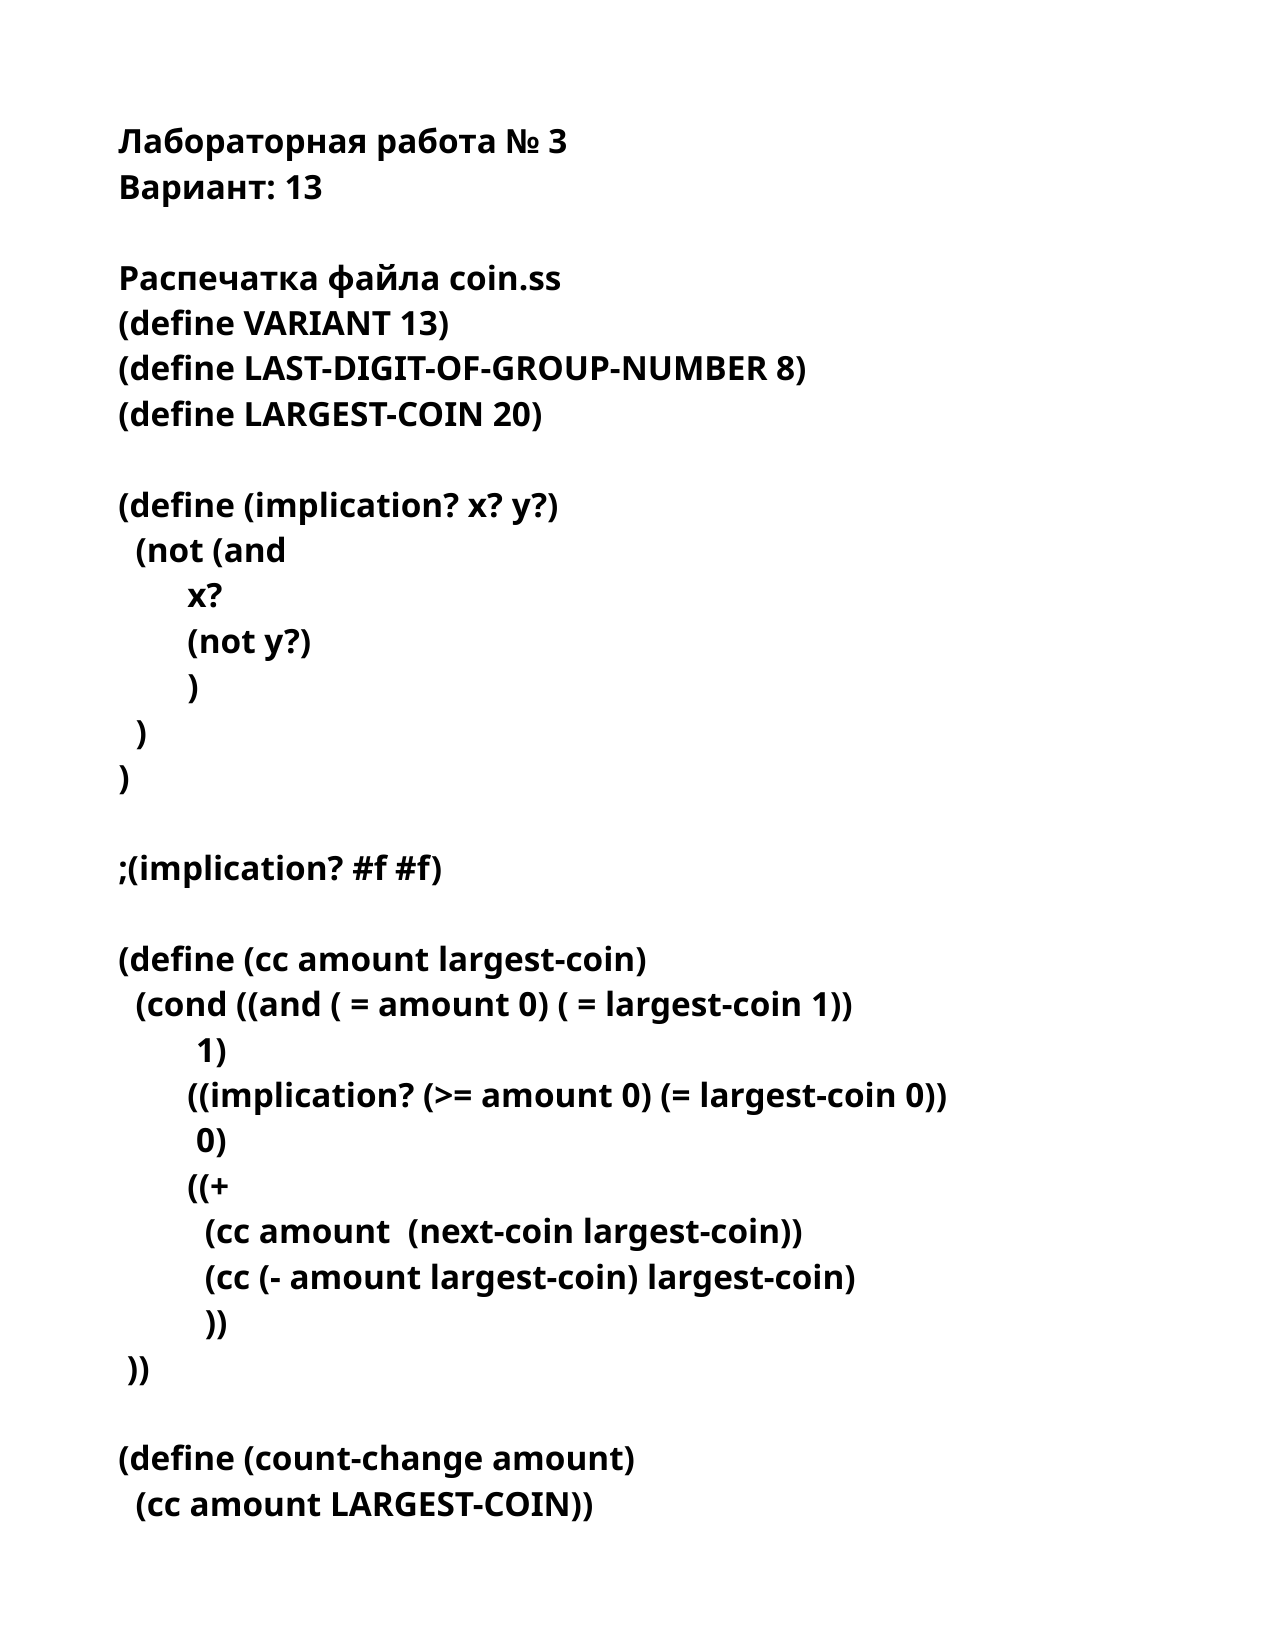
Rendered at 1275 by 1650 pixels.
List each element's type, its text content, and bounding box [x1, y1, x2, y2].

text (not y?) [118, 618, 1157, 663]
text )) [118, 1299, 1157, 1344]
text x? [118, 572, 1157, 618]
text ) [118, 754, 1157, 799]
text (cond ((and ( = amount 0) ( = largest-coin 1)) [118, 981, 1157, 1026]
text ((implication? (>= amount 0) (= largest-coin 0)) [118, 1072, 1157, 1117]
text ;(implication? #f #f) [118, 845, 1157, 890]
text (define (implication? x? y?) [118, 481, 1157, 527]
text Вариант: 13 [118, 163, 1157, 209]
text Лабораторная работа № 3 [118, 118, 1157, 163]
text ((+ [118, 1163, 1157, 1208]
text 1) [118, 1026, 1157, 1072]
text (define VARIANT 13) [118, 300, 1157, 345]
text (define (cc amount largest-coin) [118, 936, 1157, 981]
text (define LAST-DIGIT-OF-GROUP-NUMBER 8) [118, 345, 1157, 391]
text )) [118, 1344, 1157, 1390]
text ) [118, 708, 1157, 754]
text (cc amount (next-coin largest-coin)) [118, 1208, 1157, 1253]
text (define LARGEST-COIN 20) [118, 391, 1157, 436]
text (not (and [118, 527, 1157, 572]
text Распечатка файла coin.ss [118, 254, 1157, 300]
text (define (count-change amount) [118, 1435, 1157, 1481]
text 0) [118, 1117, 1157, 1163]
text (cc amount LARGEST-COIN)) [118, 1481, 1157, 1526]
text ) [118, 663, 1157, 708]
text (cc (- amount largest-coin) largest-coin) [118, 1253, 1157, 1299]
